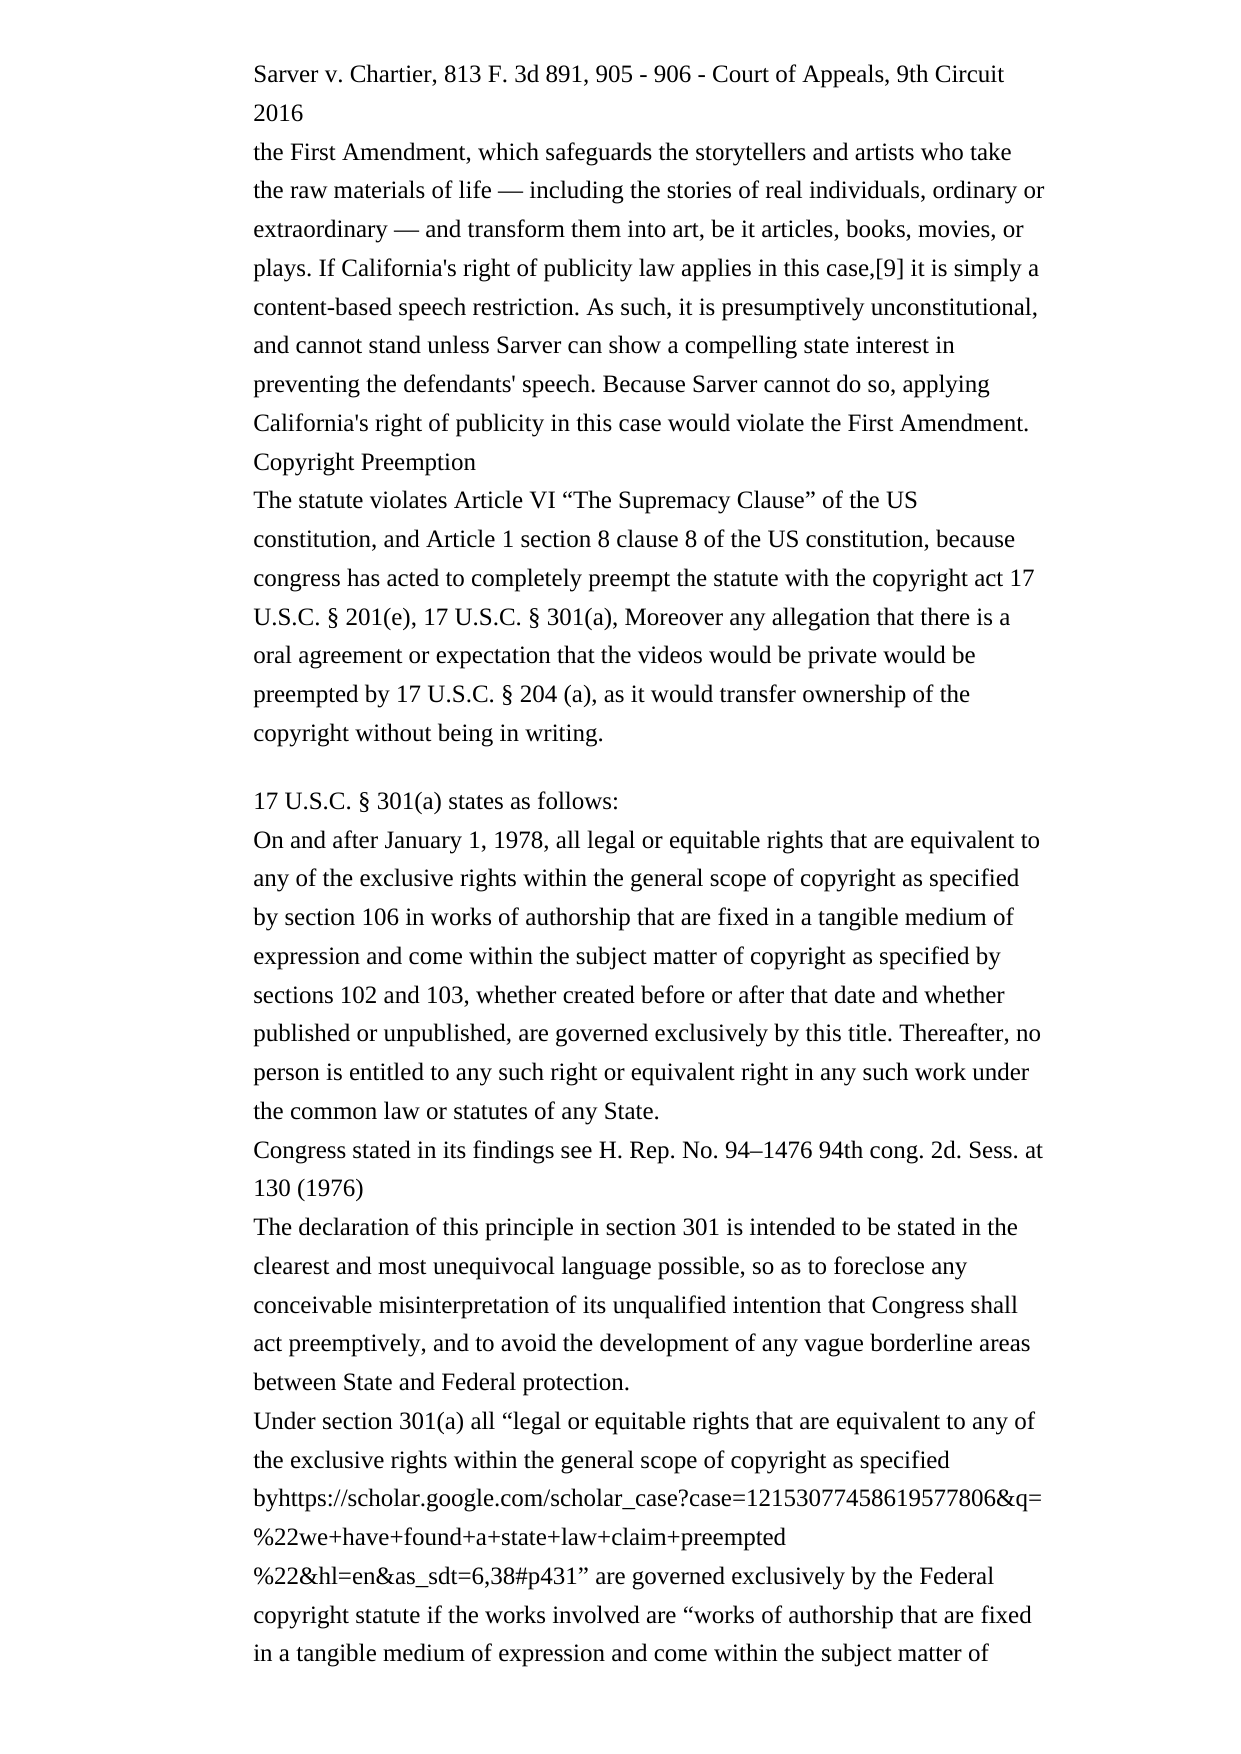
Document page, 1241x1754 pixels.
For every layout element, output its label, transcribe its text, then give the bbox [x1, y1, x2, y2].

text 17 U.S.C. § 301(a) states as follows: On and after January 1, 1978, all legal or equitable rights that are equivalent to any of the exclusive rights within the general scope of copyright as specified by section 106 in works of authorship that are fixed in a tangible medium of expression and come within the subject matter of copyright as specified by sections 102 and 103, whether created before or after that date and whether published or unpublished, are governed exclusively by this title. Thereafter, no person is entitled to any such right or equivalent right in any such work under the common law or statutes of any State. Congress stated in its findings see H. Rep. No. 94–1476 94th cong. 2d. Sess. at 130 (1976) The declaration of this principle in section 301 is intended to be stated in the clearest and most unequivocal language possible, so as to foreclose any conceivable misinterpretation of its unqualified intention that Congress shall act preemptively, and to avoid the development of any vague borderline areas between State and Federal protection. Under section 301(a) all “legal or equitable rights that are equivalent to any of the exclusive rights within the general scope of copyright as specified byhttps://scholar.google.com/scholar_case?case=12153077458619577806&q=%22we+have+found+a+state+law+claim+preempted%22&hl=en&as_sdt=6,38#p431” are governed exclusively by the Federal copyright statute if the works involved are “works of authorship that are fixed in a tangible medium of expression and come within the subject matter of [253, 786, 1046, 1667]
text Sarver v. Chartier, 813 F. 3d 891, 905 - 906 - Court of Appeals, 9th Circuit 2016 the First Amendment, which safeguards the storytellers and artists who take the raw materials of life — including the stories of real individuals, ordinary or extraordinary — and transform them into art, be it articles, books, movies, or plays. If California's right of publicity law applies in this case,[9] it is simply a content-based speech restriction. As such, it is presumptively unconstitutional, and cannot stand unless Sarver can show a compelling state interest in preventing the defendants' speech. Because Sarver cannot do so, applying California's right of publicity in this case would violate the First Amendment. Copyright Preemption The statute violates Article VI “The Supremacy Clause” of the US constitution, and Article 1 section 8 clause 8 of the US constitution, because congress has acted to completely preempt the statute with the copyright act 17 U.S.C. § 201(e), 17 U.S.C. § 301(a), Moreover any allegation that there is a oral agreement or expectation that the videos would be private would be preempted by 17 U.S.C. § 204 (a), as it would transfer ownership of the copyright without being in writing. [253, 59, 1046, 747]
